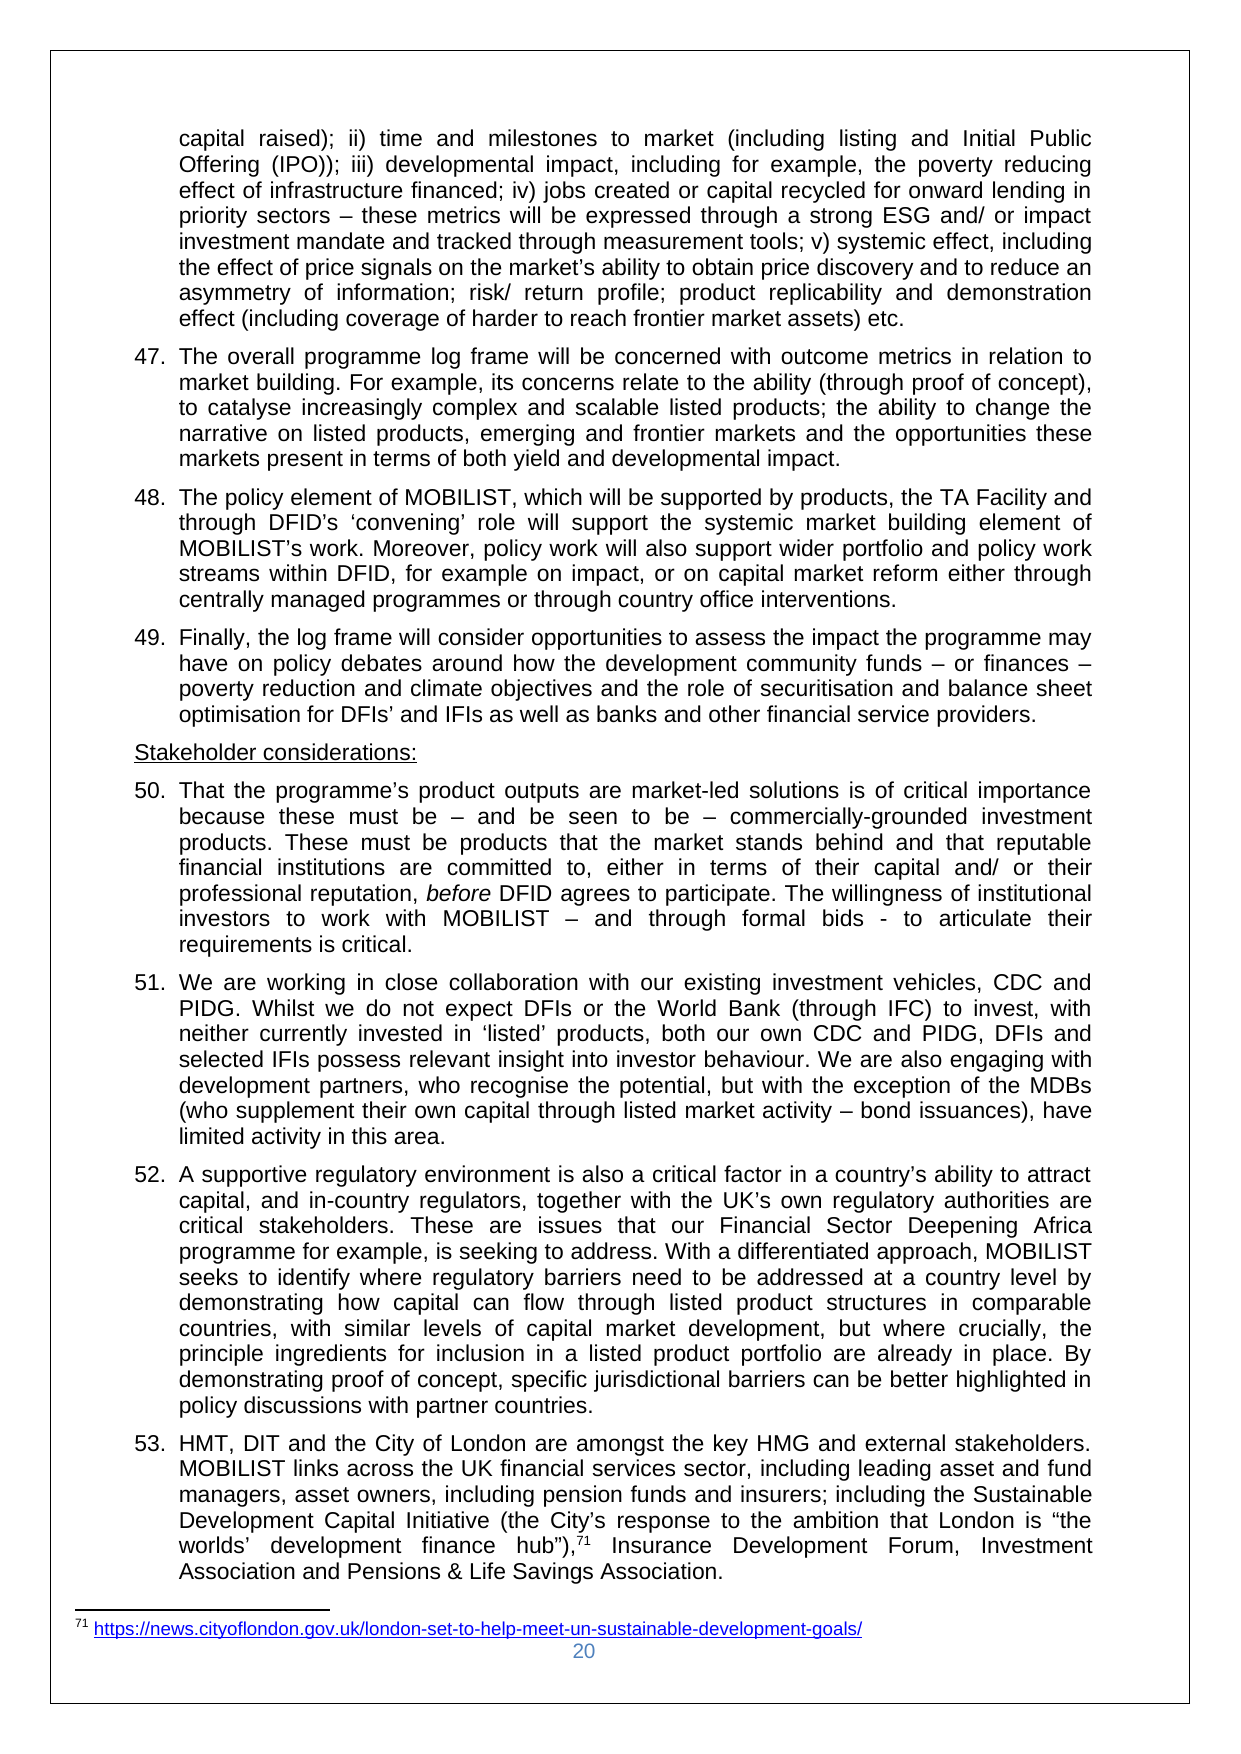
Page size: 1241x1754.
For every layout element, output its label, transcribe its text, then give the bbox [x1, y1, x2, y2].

list A supportive regulatory environment is also a critical factor in a country’s ability to attract capital, and in-country regulators, together with the UK’s own regulatory authorities are critical stakeholders. These are issues that our Financial Sector Deepening Africa programme for example, is seeking to address. With a differentiated approach, MOBILIST seeks to identify where regulatory barriers need to be addressed at a country level by demonstrating how capital can flow through listed product structures in comparable countries, with similar levels of capital market development, but where crucially, the principle ingredients for inclusion in a listed product portfolio are already in place. By demonstrating proof of concept, specific jurisdictional barriers can be better highlighted in policy discussions with partner countries. [134, 1162, 1093, 1418]
list The policy element of MOBILIST, which will be supported by products, the TA Facility and through DFID’s ‘convening’ role will support the systemic market building element of MOBILIST’s work. Moreover, policy work will also support wider portfolio and policy work streams within DFID, for example on impact, or on capital market reform either through centrally managed programmes or through country office interventions. [134, 484, 1093, 612]
list HMT, DIT and the City of London are amongst the key HMG and external stakeholders. MOBILIST links across the UK financial services sector, including leading asset and fund managers, asset owners, including pension funds and insurers; including the Sustainable Development Capital Initiative (the City’s response to the ambition that London is “the worlds’ development finance hub”), Insurance Development Forum, Investment Association and Pensions & Life Savings Association. [134, 1430, 1093, 1584]
list capital raised); ii) time and milestones to market (including listing and Initial Public Offering (IPO)); iii) developmental impact, including for example, the poverty reducing effect of infrastructure financed; iv) jobs created or capital recycled for onward lending in priority sectors – these metrics will be expressed through a strong ESG and/ or impact investment mandate and tracked through measurement tools; v) systemic effect, including the effect of price signals on the market’s ability to obtain price discovery and to reduce an asymmetry of information; risk/ return profile; product replicability and demonstration effect (including coverage of harder to reach frontier market assets) etc. [134, 126, 1093, 331]
list https://news.cityoflondon.gov.uk/london-set-to-help-meet-un-sustainable-development-goals/ [75, 1616, 1093, 1640]
list That the programme’s product outputs are market-led solutions is of critical importance because these must be – and be seen to be – commercially-grounded investment products. These must be products that the market stands behind and that reputable financial institutions are committed to, either in terms of their capital and/ or their professional reputation, before DFID agrees to participate. The willingness of institutional investors to work with MOBILIST – and through formal bids - to articulate their requirements is critical. [134, 778, 1093, 957]
list Finally, the log frame will consider opportunities to assess the impact the programme may have on policy debates around how the development community funds – or finances – poverty reduction and climate objectives and the role of securitisation and balance sheet optimisation for DFIs’ and IFIs as well as banks and other financial service providers. [134, 625, 1093, 727]
list We are working in close collaboration with our existing investment vehicles, CDC and PIDG. Whilst we do not expect DFIs or the World Bank (through IFC) to invest, with neither currently invested in ‘listed’ products, both our own CDC and PIDG, DFIs and selected IFIs possess relevant insight into investor behaviour. We are also engaging with development partners, who recognise the potential, but with the exception of the MDBs (who supplement their own capital through listed market activity – bond issuances), have limited activity in this area. [134, 970, 1093, 1149]
text Stakeholder considerations: [75, 740, 1093, 765]
list The overall programme log frame will be concerned with outcome metrics in relation to market building. For example, its concerns relate to the ability (through proof of concept), to catalyse increasingly complex and scalable listed products; the ability to change the narrative on listed products, emerging and frontier markets and the opportunities these markets present in terms of both yield and developmental impact. [134, 343, 1093, 472]
